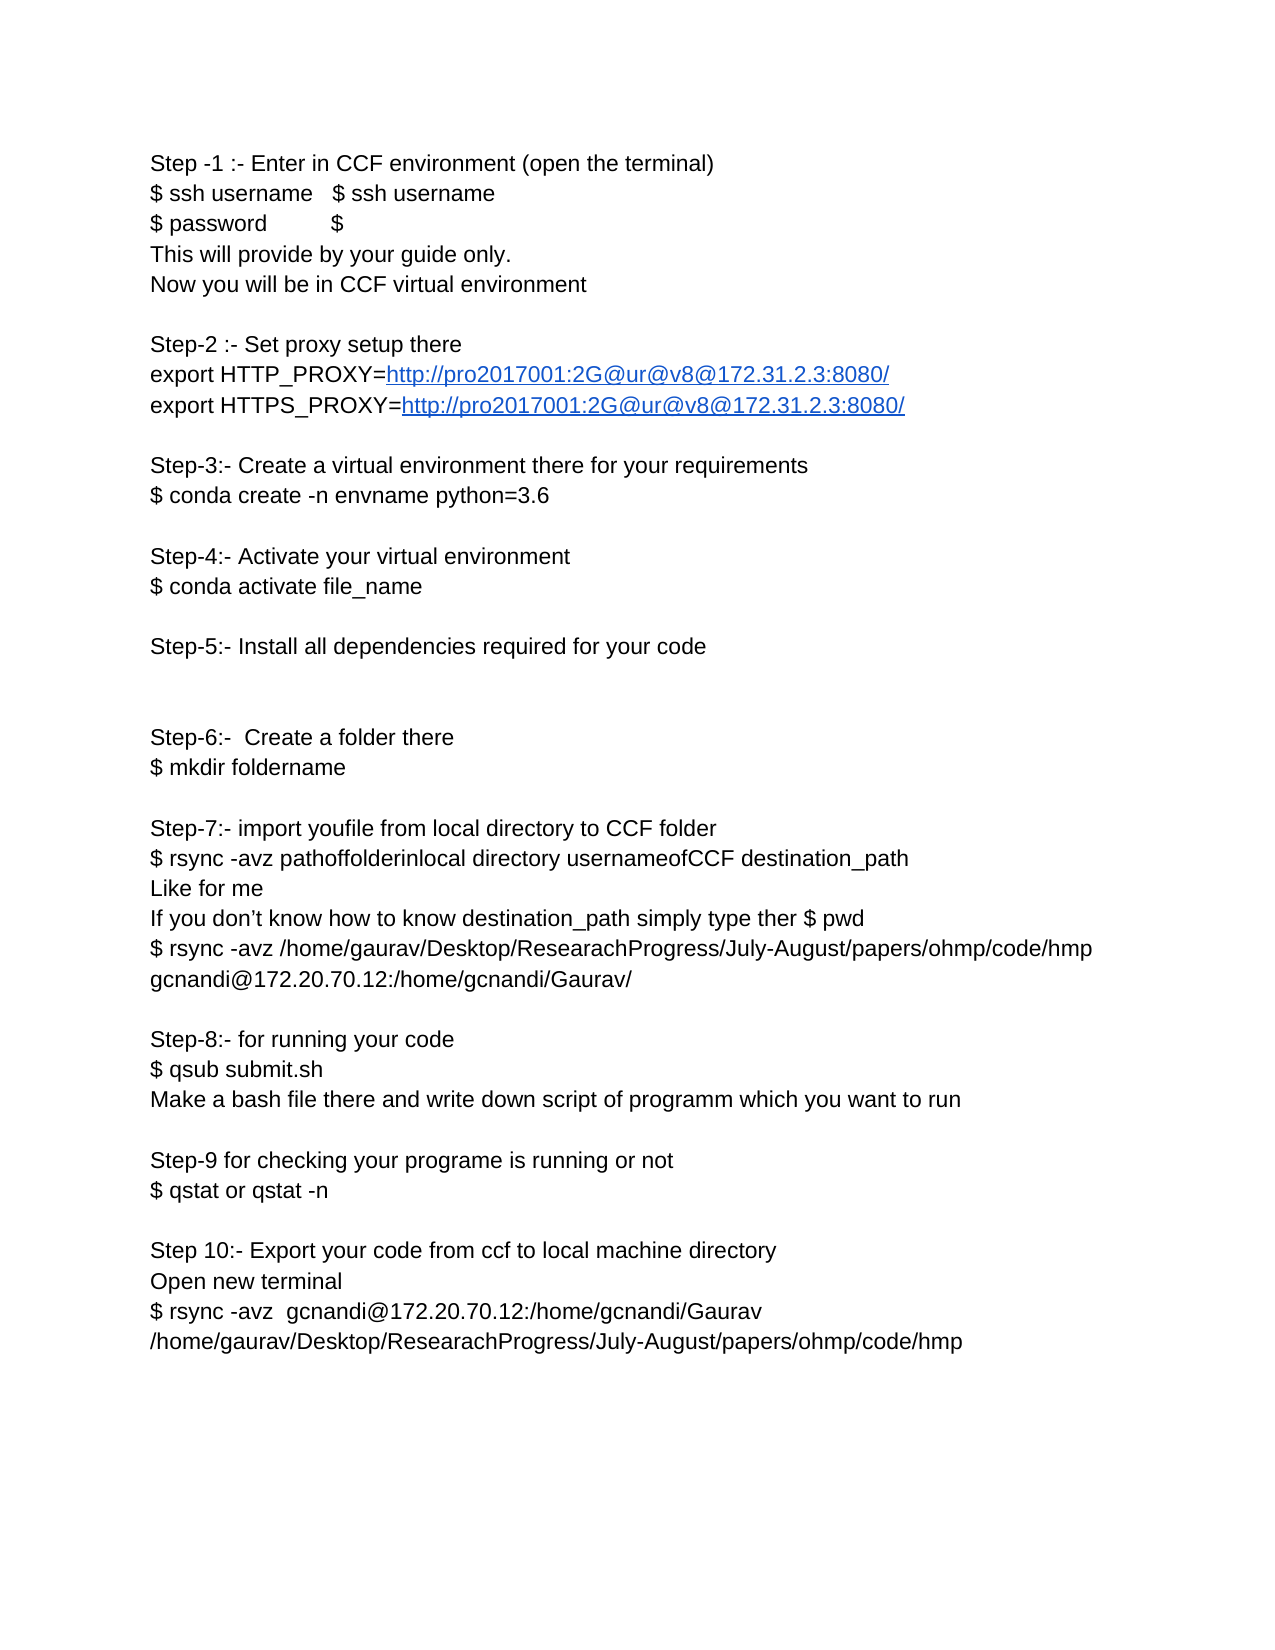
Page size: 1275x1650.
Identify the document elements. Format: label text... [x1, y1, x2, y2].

text $ password $ [150, 210, 1125, 237]
text Step-3:- Create a virtual environment there for your requirements [150, 452, 1125, 478]
text Step-2 :- Set proxy setup there [150, 331, 1125, 358]
text $ conda activate file_name [150, 573, 1125, 599]
text Step-6:- Create a folder there [150, 724, 1125, 750]
text Step-9 for checking your programe is running or not [150, 1147, 1125, 1173]
text $ qsub submit.sh [150, 1056, 1125, 1083]
text Step-5:- Install all dependencies required for your code [150, 633, 1125, 660]
text $ mkdir foldername [150, 754, 1125, 781]
text Step-4:- Activate your virtual environment [150, 543, 1125, 569]
text export HTTPS_PROXY=http://pro2017001:2G@ur@v8@172.31.2.3:8080/ [150, 392, 1125, 418]
text Like for me [150, 875, 1125, 901]
text $ qstat or qstat -n [150, 1177, 1125, 1203]
text This will provide by your guide only. [150, 241, 1125, 267]
text $ rsync -avz gcnandi@172.20.70.12:/home/gcnandi/Gaurav /home/gaurav/Desktop/ResearachProgress/July-August/papers/ohmp/code/hmp [150, 1298, 1125, 1354]
text Step 10:- Export your code from ccf to local machine directory [150, 1237, 1125, 1264]
text $ rsync -avz /home/gaurav/Desktop/ResearachProgress/July-August/papers/ohmp/code/hmp gcnandi@172.20.70.12:/home/gcnandi/Gaurav/ [150, 935, 1125, 992]
text $ rsync -avz pathoffolderinlocal directory usernameofCCF destination_path [150, 845, 1125, 871]
text Make a bash file there and write down script of programm which you want to run [150, 1086, 1125, 1113]
text $ ssh username $ ssh username [150, 180, 1125, 207]
text Open new terminal [150, 1268, 1125, 1294]
text $ conda create -n envname python=3.6 [150, 482, 1125, 509]
text If you don’t know how to know destination_path simply type ther $ pwd [150, 905, 1125, 932]
text export HTTP_PROXY=http://pro2017001:2G@ur@v8@172.31.2.3:8080/ [150, 361, 1125, 388]
text Step-7:- import youfile from local directory to CCF folder [150, 814, 1125, 841]
text Now you will be in CCF virtual environment [150, 271, 1125, 297]
text Step -1 :- Enter in CCF environment (open the terminal) [150, 150, 1125, 176]
text Step-8:- for running your code [150, 1026, 1125, 1052]
